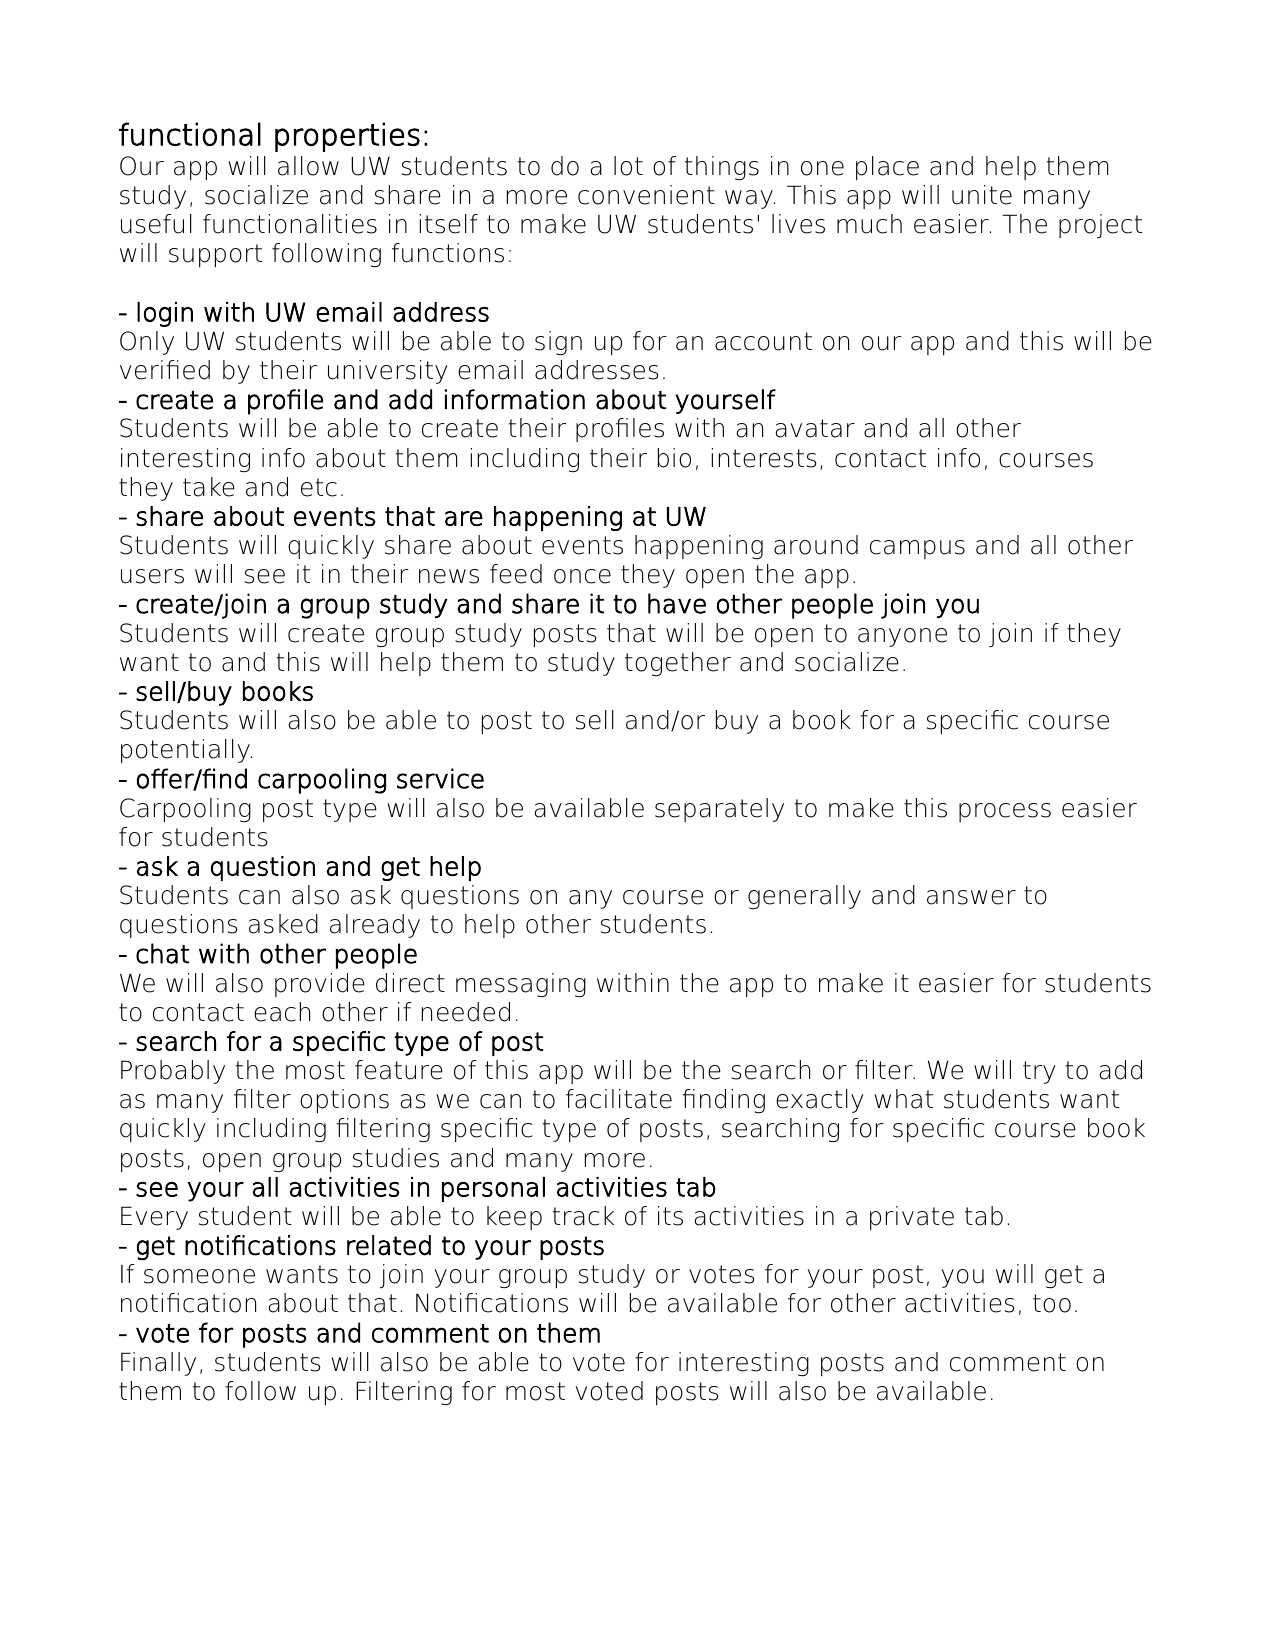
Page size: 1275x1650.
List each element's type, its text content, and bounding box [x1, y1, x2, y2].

text - sell/buy books [118, 677, 1157, 706]
text Students will be able to create their profiles with an avatar and all other interesting info about them including their bio, interests, contact info, courses they take and etc. [118, 414, 1157, 502]
text - vote for posts and comment on them [118, 1319, 1157, 1348]
text - get notifications related to your posts [118, 1231, 1157, 1260]
text - login with UW email address [118, 298, 1157, 327]
text Carpooling post type will also be available separately to make this process easier for students [118, 794, 1157, 852]
text - chat with other people [118, 939, 1157, 969]
text Students can also ask questions on any course or generally and answer to questions asked already to help other students. [118, 881, 1157, 939]
text Students will create group study posts that will be open to anyone to join if they want to and this will help them to study together and socialize. [118, 619, 1157, 677]
text - see your all activities in personal activities tab [118, 1173, 1157, 1202]
text We will also provide direct messaging within the app to make it easier for students to contact each other if needed. [118, 969, 1157, 1027]
text - create a profile and add information about yourself [118, 385, 1157, 414]
text Students will also be able to post to sell and/or buy a book for a specific course potentially. [118, 706, 1157, 764]
text If someone wants to join your group study or votes for your post, you will get a notification about that. Notifications will be available for other activities, too. [118, 1260, 1157, 1319]
text Finally, students will also be able to vote for interesting posts and comment on them to follow up. Filtering for most voted posts will also be available. [118, 1348, 1157, 1406]
text Probably the most feature of this app will be the search or filter. We will try to add as many filter options as we can to facilitate finding exactly what students want quickly including filtering specific type of posts, searching for specific course book posts, open group studies and many more. [118, 1056, 1157, 1173]
text Our app will allow UW students to do a lot of things in one place and help them study, socialize and share in a more convenient way. This app will unite many useful functionalities in itself to make UW students' lives much easier. The project will support following functions: [118, 152, 1157, 269]
text - search for a specific type of post [118, 1027, 1157, 1056]
text functional properties: [118, 118, 1157, 152]
text - create/join a group study and share it to have other people join you [118, 589, 1157, 619]
text Only UW students will be able to sign up for an account on our app and this will be verified by their university email addresses. [118, 327, 1157, 385]
text - ask a question and get help [118, 852, 1157, 881]
text - share about events that are happening at UW [118, 502, 1157, 531]
text - offer/find carpooling service [118, 764, 1157, 794]
text Students will quickly share about events happening around campus and all other users will see it in their news feed once they open the app. [118, 531, 1157, 589]
text Every student will be able to keep track of its activities in a private tab. [118, 1202, 1157, 1231]
